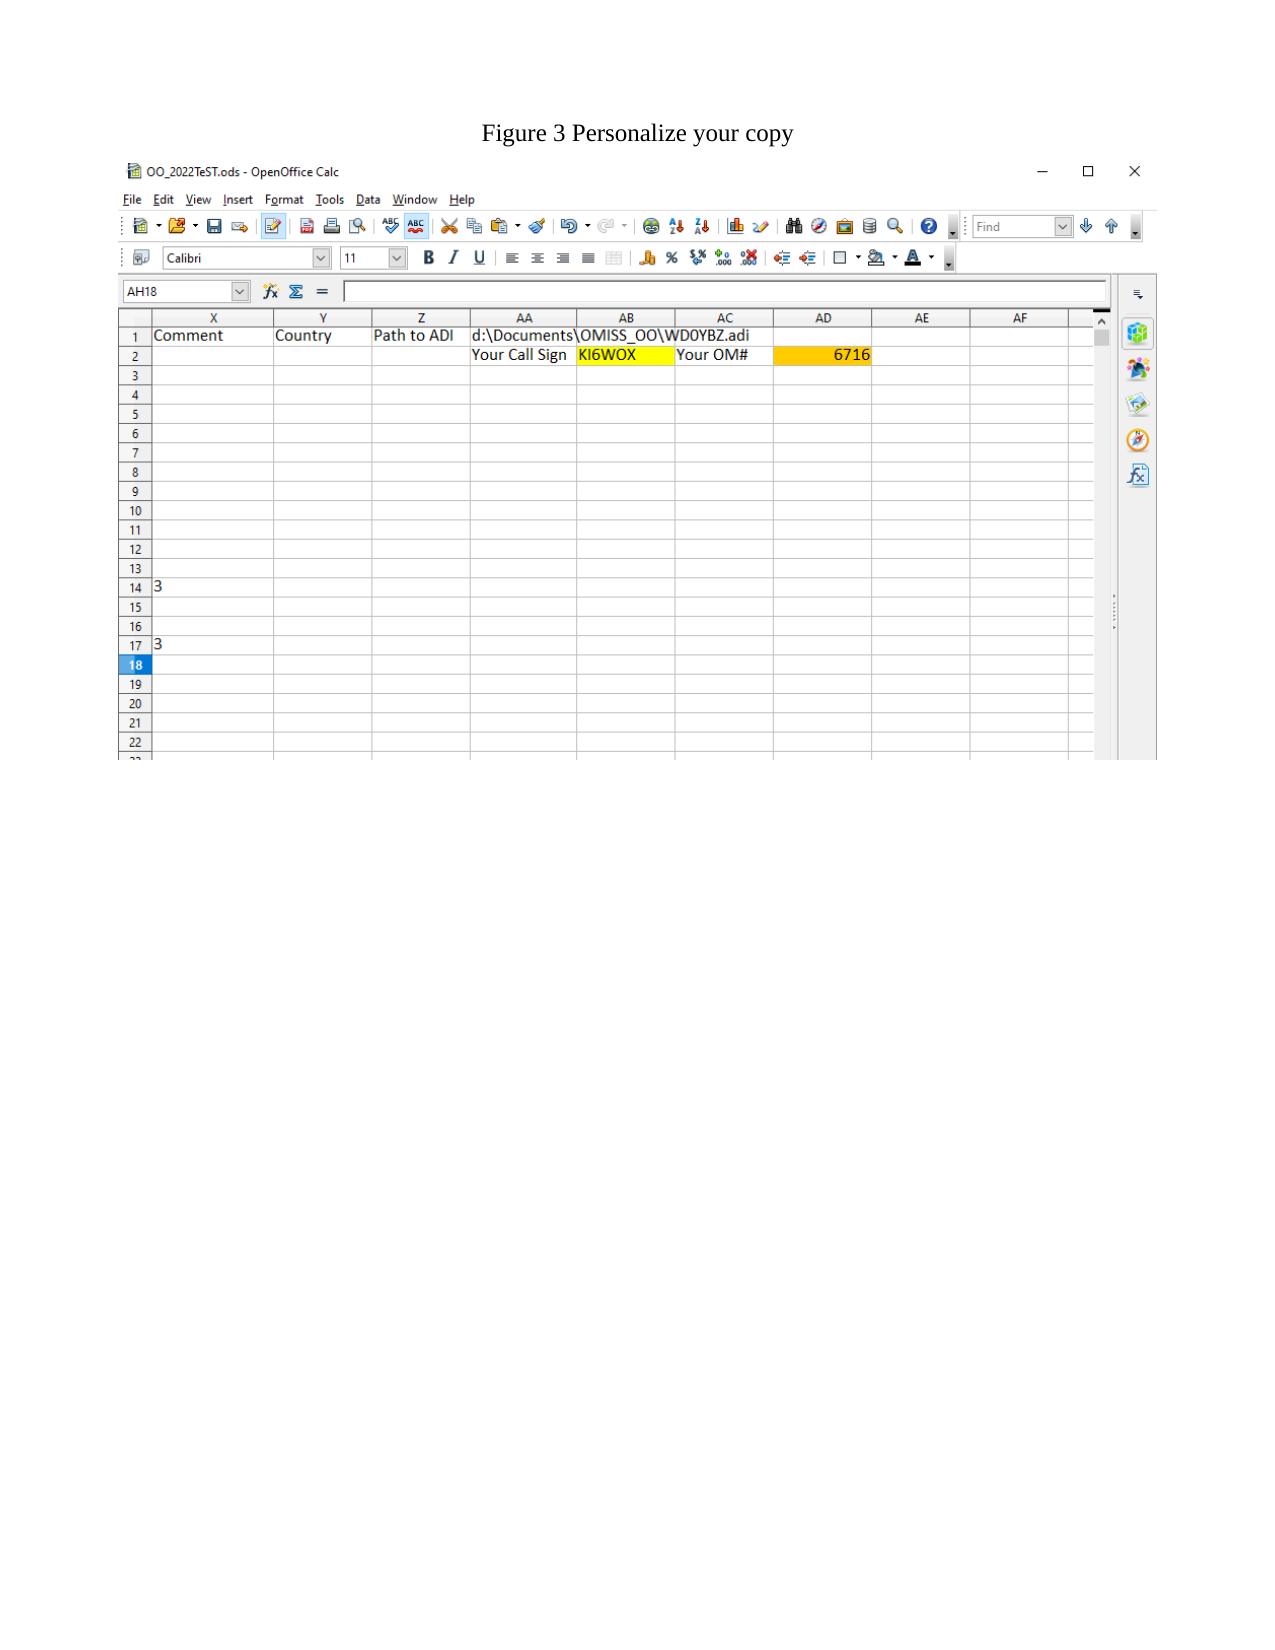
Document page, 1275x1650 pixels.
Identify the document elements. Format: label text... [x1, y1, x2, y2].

text Figure 3 Personalize your copy [118, 118, 1157, 147]
picture [118, 159, 1157, 760]
